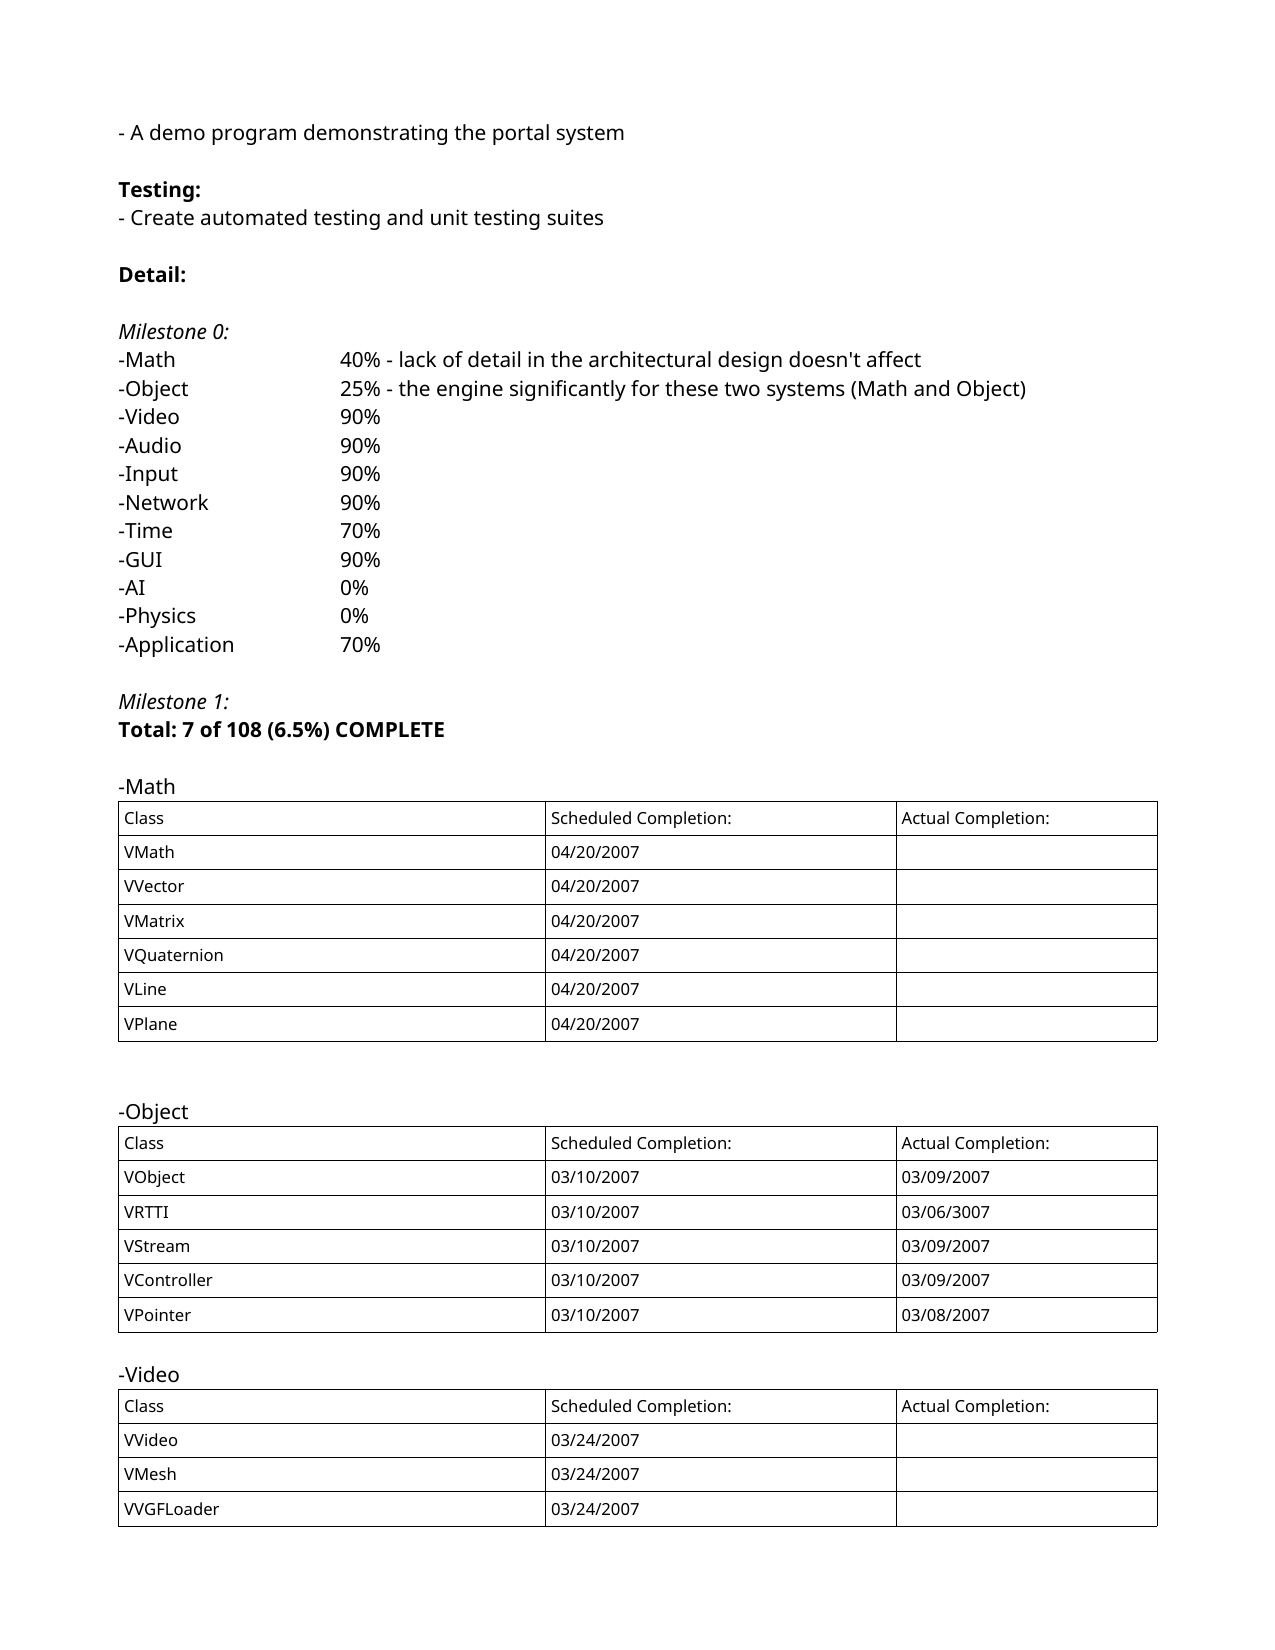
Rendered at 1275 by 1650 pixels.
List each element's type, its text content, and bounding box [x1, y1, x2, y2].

table_cell 04/20/2007 [546, 836, 896, 869]
text Detail: [118, 260, 1157, 289]
table_cell [897, 1492, 1157, 1526]
table_cell [897, 939, 1157, 972]
table_cell 03/24/2007 [546, 1458, 896, 1491]
table_cell 03/06/3007 [897, 1196, 1157, 1229]
text -Input 90% [118, 459, 1157, 488]
text Milestone 1: [118, 687, 1157, 715]
table_cell 03/10/2007 [546, 1264, 896, 1297]
table_cell VVGFLoader [119, 1492, 545, 1526]
table_cell VRTTI [119, 1196, 545, 1229]
table_cell 04/20/2007 [546, 939, 896, 972]
table_cell 03/10/2007 [546, 1161, 896, 1194]
table_cell [897, 1007, 1157, 1041]
table_cell VMatrix [119, 905, 545, 938]
table_header Class [119, 802, 545, 835]
table_cell 04/20/2007 [546, 973, 896, 1006]
text -Video [118, 1360, 1157, 1388]
table_cell 03/09/2007 [897, 1264, 1157, 1297]
table_cell 03/10/2007 [546, 1298, 896, 1332]
table_cell VPlane [119, 1007, 545, 1041]
table_cell [897, 836, 1157, 869]
table_cell [897, 870, 1157, 903]
table_cell [897, 905, 1157, 938]
table_cell VController [119, 1264, 545, 1297]
text -Time 70% [118, 516, 1157, 545]
table_cell [897, 1424, 1157, 1457]
text -Application 70% [118, 630, 1157, 658]
table_cell 03/10/2007 [546, 1230, 896, 1263]
text - Create automated testing and unit testing suites [118, 203, 1157, 232]
table_cell 03/09/2007 [897, 1161, 1157, 1194]
table_header Class [119, 1390, 545, 1423]
table_cell [897, 973, 1157, 1006]
table_cell VObject [119, 1161, 545, 1194]
text Testing: [118, 175, 1157, 203]
table_header Scheduled Completion: [546, 1127, 896, 1160]
table_cell VQuaternion [119, 939, 545, 972]
text -Math 40% - lack of detail in the architectural design doesn't affect [118, 346, 1157, 374]
table_header Class [119, 1127, 545, 1160]
table_cell VMath [119, 836, 545, 869]
table_cell 03/09/2007 [897, 1230, 1157, 1263]
text -GUI 90% [118, 545, 1157, 573]
table_cell VVideo [119, 1424, 545, 1457]
table_header Actual Completion: [897, 1127, 1157, 1160]
text -Video 90% [118, 402, 1157, 431]
text -Audio 90% [118, 431, 1157, 459]
text Total: 7 of 108 (6.5%) COMPLETE [118, 715, 1157, 744]
text -Object 25% - the engine significantly for these two systems (Math and Object) [118, 374, 1157, 402]
text -Object [118, 1097, 1157, 1126]
table_cell 04/20/2007 [546, 905, 896, 938]
table_cell VVector [119, 870, 545, 903]
table_cell VMesh [119, 1458, 545, 1491]
table_cell VLine [119, 973, 545, 1006]
table_cell 03/24/2007 [546, 1424, 896, 1457]
table_header Actual Completion: [897, 1390, 1157, 1423]
table_cell VPointer [119, 1298, 545, 1332]
text -Network 90% [118, 488, 1157, 516]
table_cell 03/24/2007 [546, 1492, 896, 1526]
table_cell 04/20/2007 [546, 870, 896, 903]
table_header Scheduled Completion: [546, 802, 896, 835]
table_header Scheduled Completion: [546, 1390, 896, 1423]
table_cell [897, 1458, 1157, 1491]
table_cell 03/10/2007 [546, 1196, 896, 1229]
text -Physics 0% [118, 602, 1157, 630]
table_header Actual Completion: [897, 802, 1157, 835]
table_cell VStream [119, 1230, 545, 1263]
table_cell 04/20/2007 [546, 1007, 896, 1041]
table_cell 03/08/2007 [897, 1298, 1157, 1332]
text Milestone 0: [118, 317, 1157, 346]
text -Math [118, 772, 1157, 801]
text - A demo program demonstrating the portal system [118, 118, 1157, 147]
text -AI 0% [118, 573, 1157, 602]
